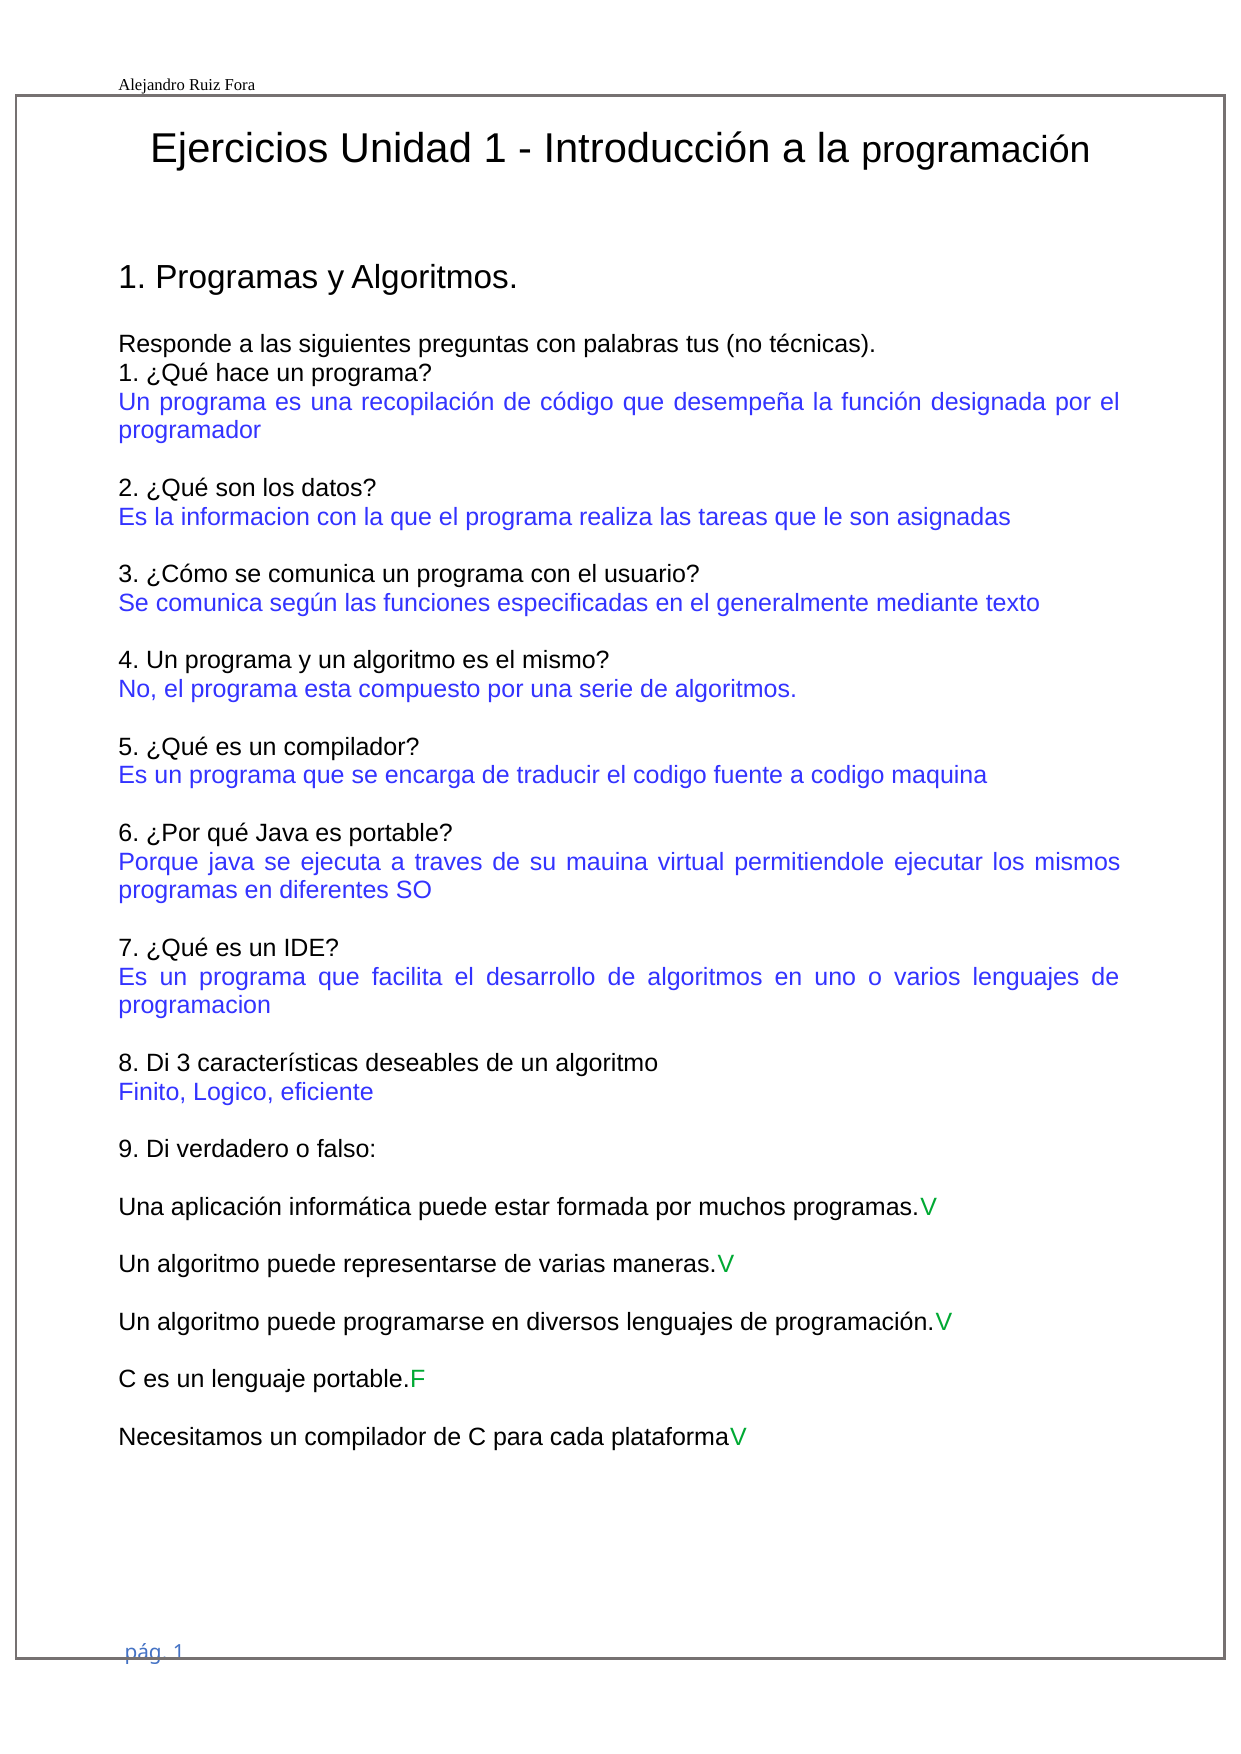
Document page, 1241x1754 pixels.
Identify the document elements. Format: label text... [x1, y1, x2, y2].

text No, el programa esta compuesto por una serie de algoritmos. [118, 674, 1122, 703]
text Un algoritmo puede representarse de varias maneras.V [118, 1249, 1122, 1278]
text Una aplicación informática puede estar formada por muchos programas.V [118, 1192, 1122, 1220]
text 7. ¿Qué es un IDE? [118, 933, 1122, 962]
text 2. ¿Qué son los datos? [118, 473, 1122, 502]
text Un algoritmo puede programarse en diversos lenguajes de programación.V [118, 1307, 1122, 1335]
text Es la informacion con la que el programa realiza las tareas que le son asignadas [118, 502, 1122, 530]
text 1. Programas y Algoritmos. [118, 257, 1122, 296]
text Necesitamos un compilador de C para cada plataformaV [118, 1422, 1122, 1450]
text 3. ¿Cómo se comunica un programa con el usuario? [118, 559, 1122, 588]
text 5. ¿Qué es un compilador? [118, 732, 1122, 760]
text Un programa es una recopilación de código que desempeña la función designada por el programador [118, 387, 1122, 444]
text 4. Un programa y un algoritmo es el mismo? [118, 645, 1122, 674]
text Ejercicios Unidad 1 - Introducción a la programación [118, 123, 1122, 171]
text C es un lenguaje portable.F [118, 1364, 1122, 1393]
text Se comunica según las funciones especificadas en el generalmente mediante texto [118, 588, 1122, 617]
text 8. Di 3 características deseables de un algoritmo [118, 1048, 1122, 1077]
text Responde a las siguientes preguntas con palabras tus (no técnicas). [118, 329, 1122, 358]
text Finito, Logico, eficiente [118, 1077, 1122, 1105]
text Porque java se ejecuta a traves de su mauina virtual permitiendole ejecutar los mismos programas en diferentes SO [118, 847, 1122, 904]
text 1. ¿Qué hace un programa? [118, 358, 1122, 387]
text 9. Di verdadero o falso: [118, 1134, 1122, 1163]
text Es un programa que facilita el desarrollo de algoritmos en uno o varios lenguajes de programacion [118, 962, 1122, 1019]
text Es un programa que se encarga de traducir el codigo fuente a codigo maquina [118, 760, 1122, 789]
text 6. ¿Por qué Java es portable? [118, 818, 1122, 847]
